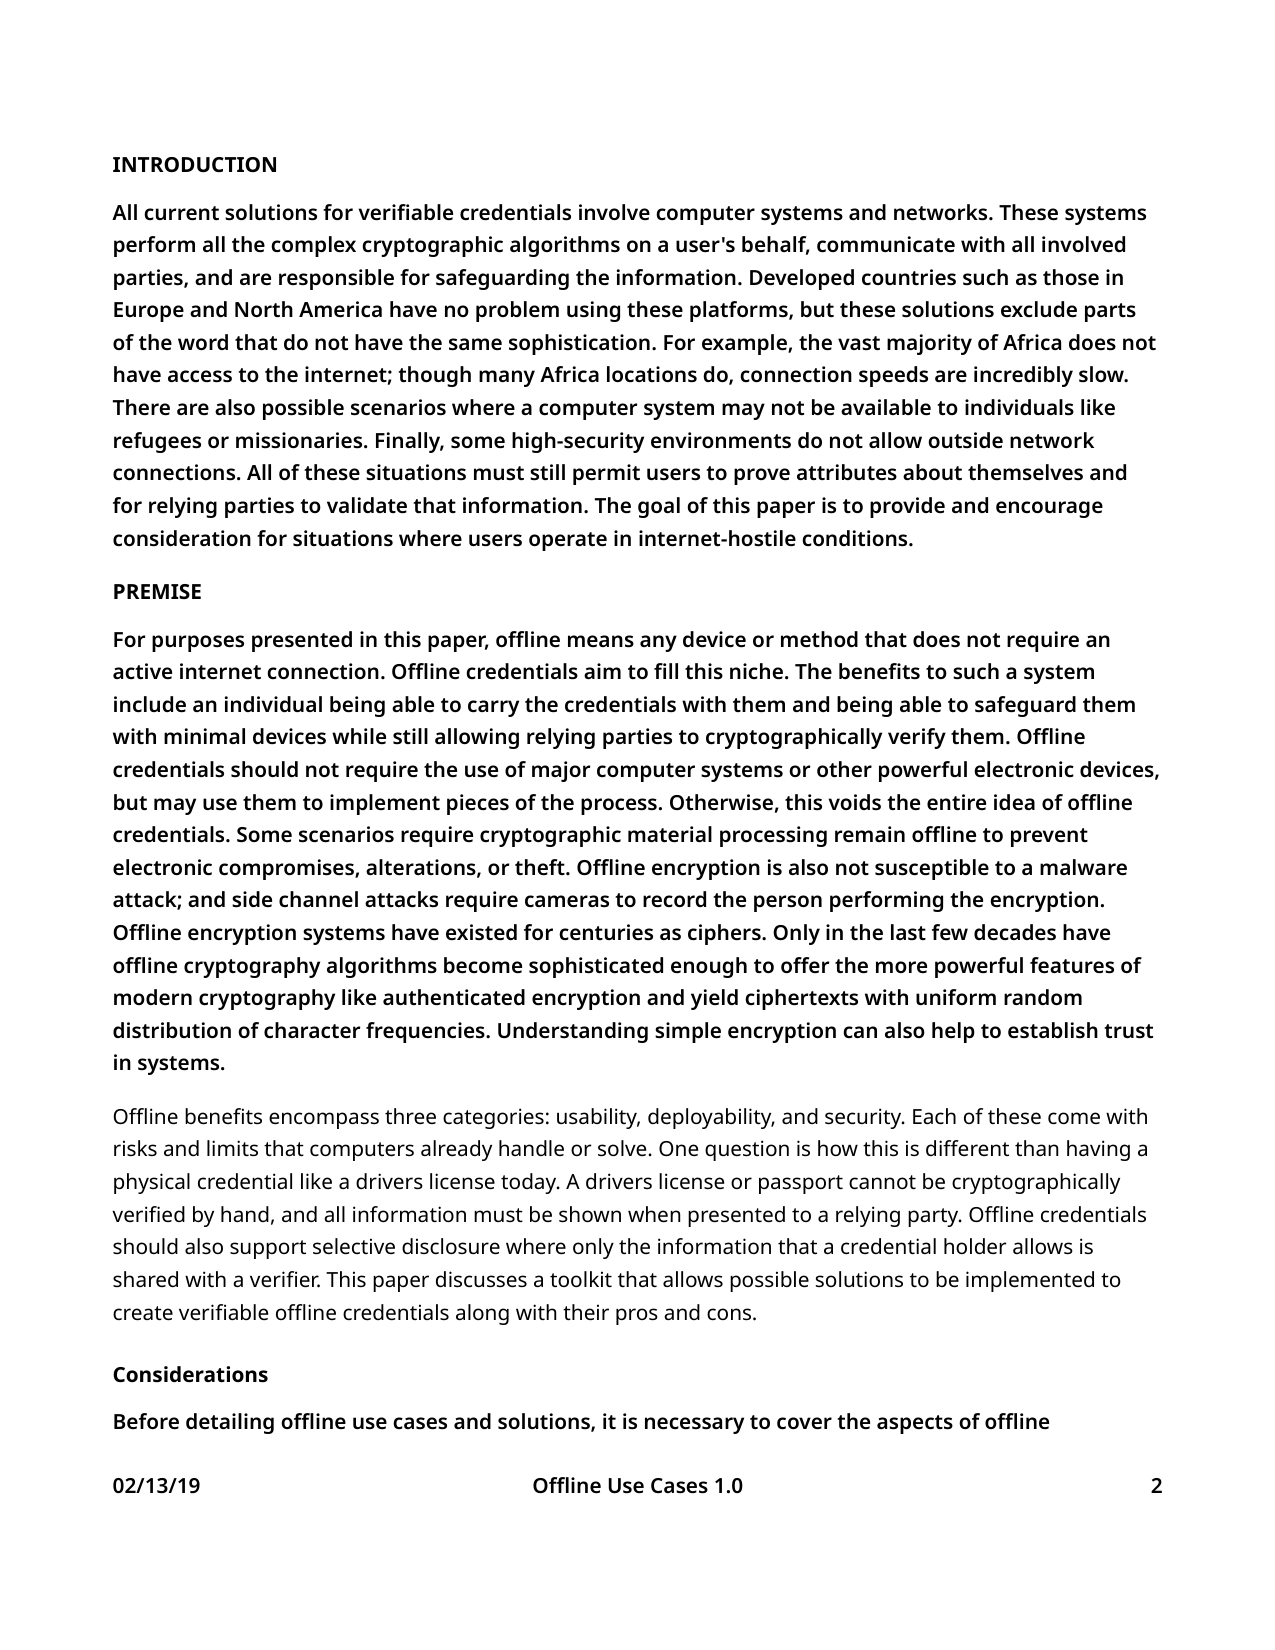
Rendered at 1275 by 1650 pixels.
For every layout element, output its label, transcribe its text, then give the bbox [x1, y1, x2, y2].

text For purposes presented in this paper, offline means any device or method that does not require an active internet connection. Offline credentials aim to fill this niche. The benefits to such a system include an individual being able to carry the credentials with them and being able to safeguard them with minimal devices while still allowing relying parties to cryptographically verify them. Offline credentials should not require the use of major computer systems or other powerful electronic devices, but may use them to implement pieces of the process. Otherwise, this voids the entire idea of offline credentials. Some scenarios require cryptographic material processing remain offline to prevent electronic compromises, alterations, or theft. Offline encryption is also not susceptible to a malware attack; and side channel attacks require cameras to record the person performing the encryption. Offline encryption systems have existed for centuries as ciphers. Only in the last few decades have offline cryptography algorithms become sophisticated enough to offer the more powerful features of modern cryptography like authenticated encryption and yield ciphertexts with uniform random distribution of character frequencies. Understanding simple encryption can also help to establish trust in systems. [112, 625, 1162, 1077]
text All current solutions for verifiable credentials involve computer systems and networks. These systems perform all the complex cryptographic algorithms on a user's behalf, communicate with all involved parties, and are responsible for safeguarding the information. Developed countries such as those in Europe and North America have no problem using these platforms, but these solutions exclude parts of the word that do not have the same sophistication. For example, the vast majority of Africa does not have access to the internet; though many Africa locations do, connection speeds are incredibly slow. There are also possible scenarios where a computer system may not be available to individuals like refugees or missionaries. Finally, some high-security environments do not allow outside network connections. All of these situations must still permit users to prove attributes about themselves and for relying parties to validate that information. The goal of this paper is to provide and encourage consideration for situations where users operate in internet-hostile conditions. [112, 198, 1162, 552]
text Before detailing offline use cases and solutions, it is necessary to cover the aspects of offline [112, 1407, 1162, 1436]
subtitle Introduction [112, 150, 1162, 178]
subtitle Premise [112, 577, 1162, 606]
text Offline benefits encompass three categories: usability, deployability, and security. Each of these come with risks and limits that computers already handle or solve. One question is how this is different than having a physical credential like a drivers license today. A drivers license or passport cannot be cryptographically verified by hand, and all information must be shown when presented to a relying party. Offline credentials should also support selective disclosure where only the information that a credential holder allows is shared with a verifier. This paper discusses a toolkit that allows possible solutions to be implemented to create verifiable offline credentials along with their pros and cons. [112, 1102, 1162, 1326]
subtitle Considerations [112, 1360, 1162, 1388]
